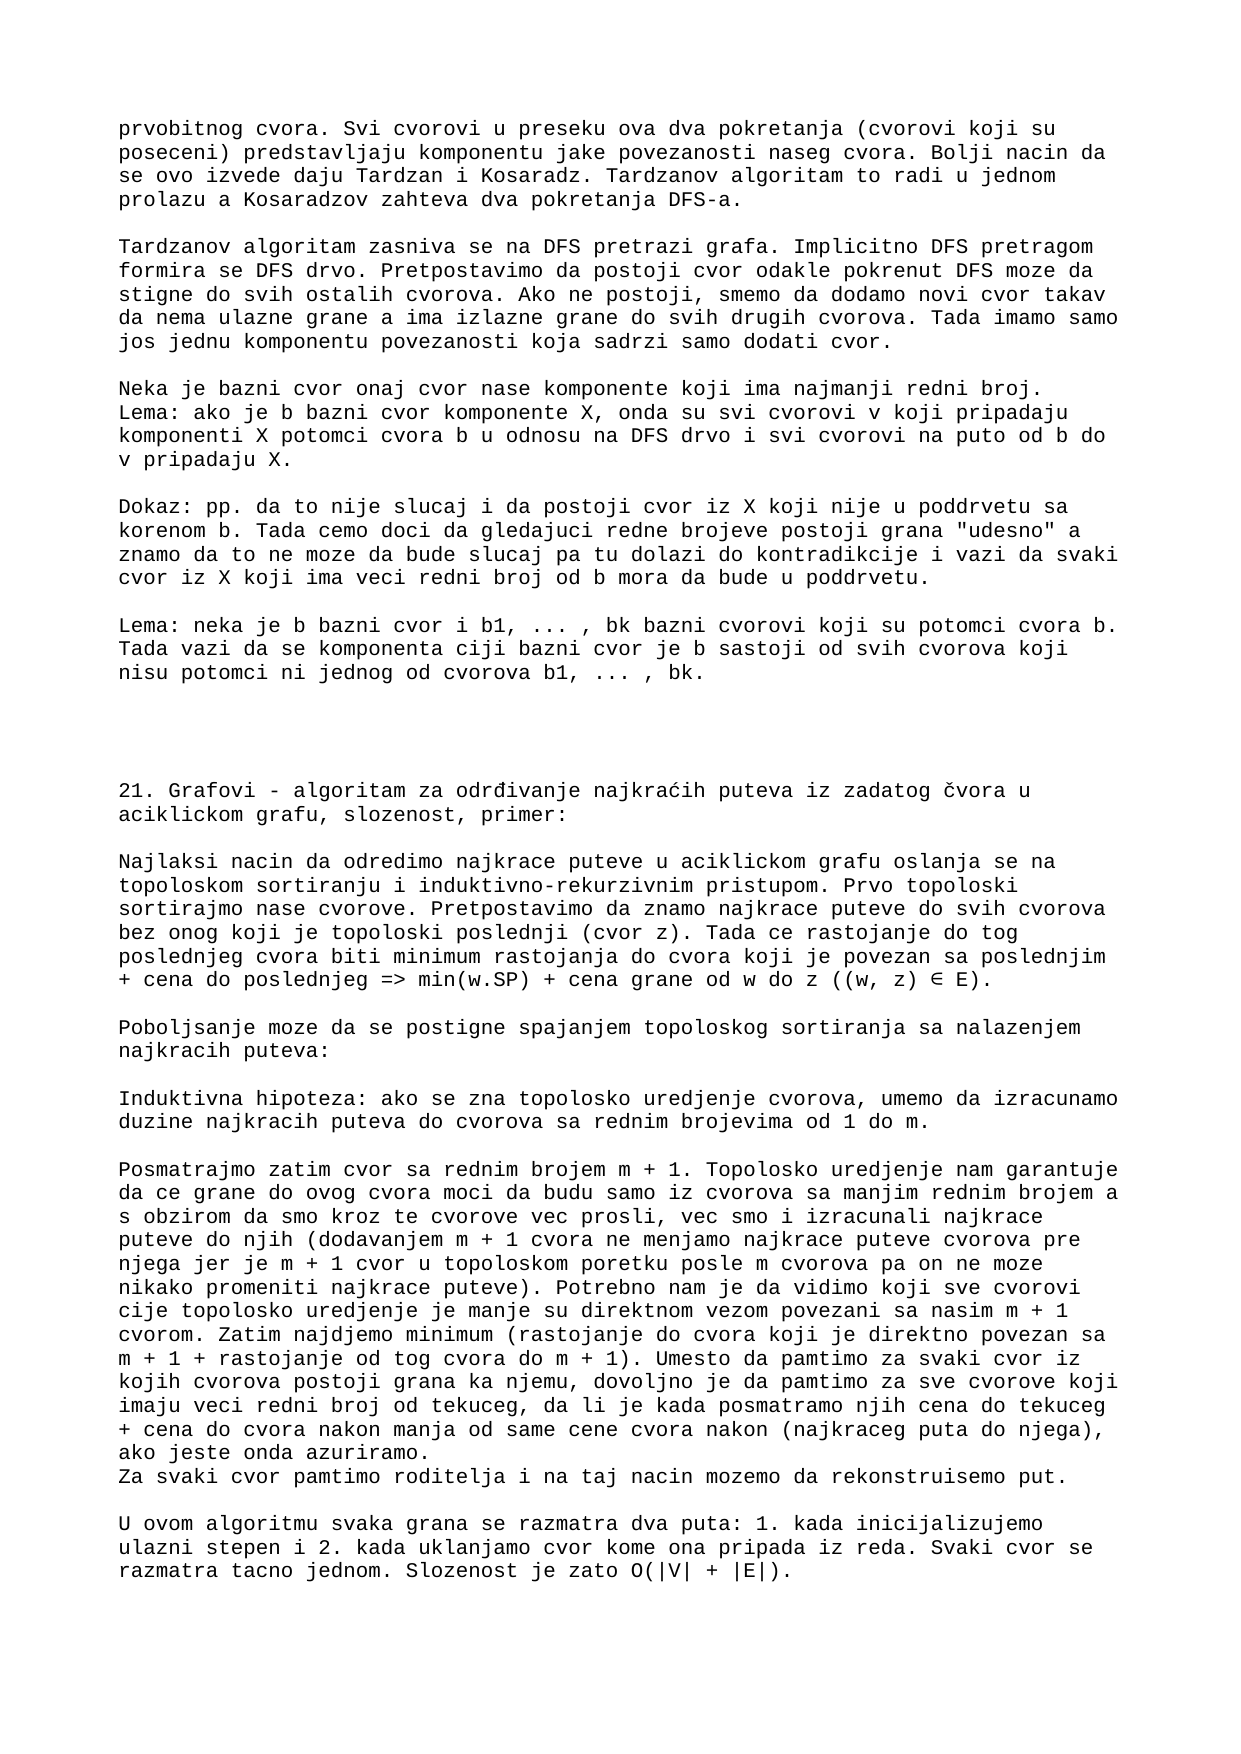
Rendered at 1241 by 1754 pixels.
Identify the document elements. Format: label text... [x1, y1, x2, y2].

text Tardzanov algoritam zasniva se na DFS pretrazi grafa. Implicitno DFS pretragom formira se DFS drvo. Pretpostavimo da postoji cvor odakle pokrenut DFS moze da stigne do svih ostalih cvorova. Ako ne postoji, smemo da dodamo novi cvor takav da nema ulazne grane a ima izlazne grane do svih drugih cvorova. Tada imamo samo jos jednu komponentu povezanosti koja sadrzi samo dodati cvor. [118, 236, 1122, 354]
text Induktivna hipoteza: ako se zna topolosko uredjenje cvorova, umemo da izracunamo duzine najkracih puteva do cvorova sa rednim brojevima od 1 do m. [118, 1088, 1122, 1135]
text Dokaz: pp. da to nije slucaj i da postoji cvor iz X koji nije u poddrvetu sa korenom b. Tada cemo doci da gledajuci redne brojeve postoji grana "udesno" a znamo da to ne moze da bude slucaj pa tu dolazi do kontradikcije i vazi da svaki cvor iz X koji ima veci redni broj od b mora da bude u poddrvetu. [118, 496, 1122, 591]
text Lema: neka je b bazni cvor i b1, ... , bk bazni cvorovi koji su potomci cvora b. Tada vazi da se komponenta ciji bazni cvor je b sastoji od svih cvorova koji nisu potomci ni jednog od cvorova b1, ... , bk. [118, 615, 1122, 686]
text prvobitnog cvora. Svi cvorovi u preseku ova dva pokretanja (cvorovi koji su poseceni) predstavljaju komponentu jake povezanosti naseg cvora. Bolji nacin da se ovo izvede daju Tardzan i Kosaradz. Tardzanov algoritam to radi u jednom prolazu a Kosaradzov zahteva dva pokretanja DFS-a. [118, 118, 1122, 213]
text Neka je bazni cvor onaj cvor nase komponente koji ima najmanji redni broj. [118, 378, 1122, 402]
text Poboljsanje moze da se postigne spajanjem topoloskog sortiranja sa nalazenjem najkracih puteva: [118, 1017, 1122, 1064]
text Najlaksi nacin da odredimo najkrace puteve u aciklickom grafu oslanja se na topoloskom sortiranju i induktivno-rekurzivnim pristupom. Prvo topoloski sortirajmo nase cvorove. Pretpostavimo da znamo najkrace puteve do svih cvorova bez onog koji je topoloski poslednji (cvor z). Tada ce rastojanje do tog poslednjeg cvora biti minimum rastojanja do cvora koji je povezan sa poslednjim + cena do poslednjeg => min(w.SP) + cena grane od w do z ((w, z) ∈ E). [118, 851, 1122, 993]
text 21. Grafovi - algoritam za odrđivanje najkraćih puteva iz zadatog čvora u aciklickom grafu, slozenost, primer: [118, 780, 1122, 827]
text Lema: ako je b bazni cvor komponente X, onda su svi cvorovi v koji pripadaju komponenti X potomci cvora b u odnosu na DFS drvo i svi cvorovi na puto od b do v pripadaju X. [118, 402, 1122, 473]
text U ovom algoritmu svaka grana se razmatra dva puta: 1. kada inicijalizujemo ulazni stepen i 2. kada uklanjamo cvor kome ona pripada iz reda. Svaki cvor se razmatra tacno jednom. Slozenost je zato O(|V| + |E|). [118, 1513, 1122, 1584]
text Za svaki cvor pamtimo roditelja i na taj nacin mozemo da rekonstruisemo put. [118, 1466, 1122, 1489]
text Posmatrajmo zatim cvor sa rednim brojem m + 1. Topolosko uredjenje nam garantuje da ce grane do ovog cvora moci da budu samo iz cvorova sa manjim rednim brojem a s obzirom da smo kroz te cvorove vec prosli, vec smo i izracunali najkrace puteve do njih (dodavanjem m + 1 cvora ne menjamo najkrace puteve cvorova pre njega jer je m + 1 cvor u topoloskom poretku posle m cvorova pa on ne moze nikako promeniti najkrace puteve). Potrebno nam je da vidimo koji sve cvorovi cije topolosko uredjenje je manje su direktnom vezom povezani sa nasim m + 1 cvorom. Zatim najdjemo minimum (rastojanje do cvora koji je direktno povezan sa m + 1 + rastojanje od tog cvora do m + 1). Umesto da pamtimo za svaki cvor iz kojih cvorova postoji grana ka njemu, dovoljno je da pamtimo za sve cvorove koji imaju veci redni broj od tekuceg, da li je kada posmatramo njih cena do tekuceg + cena do cvora nakon manja od same cene cvora nakon (najkraceg puta do njega), ako jeste onda azuriramo. [118, 1158, 1122, 1466]
